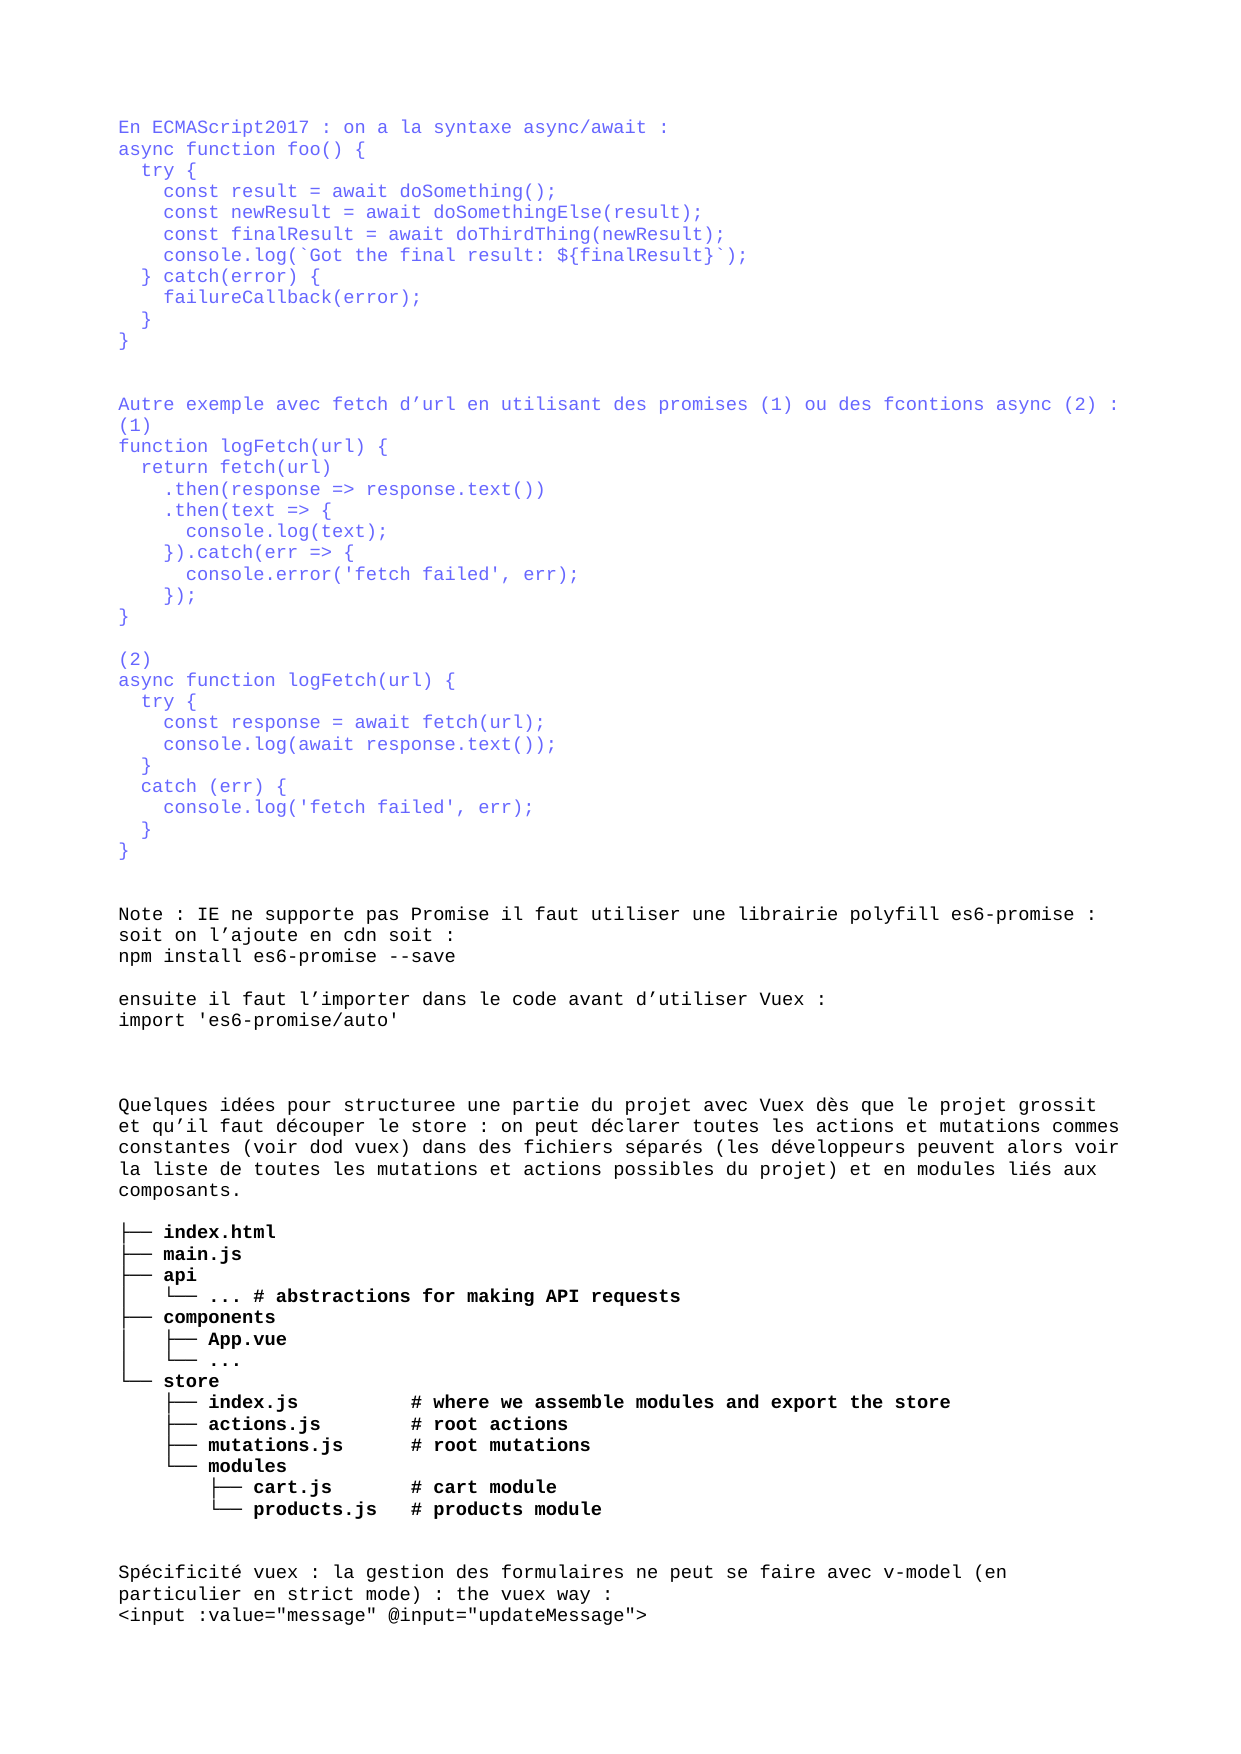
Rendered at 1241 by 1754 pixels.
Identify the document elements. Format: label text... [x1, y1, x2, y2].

text console.log(`Got the final result: ${finalResult}`); [118, 246, 1122, 267]
text ├── components [124, 1308, 1122, 1329]
text try { [118, 161, 1122, 182]
text } [118, 607, 1122, 628]
text (1) [118, 416, 1122, 437]
text .then(text => { [118, 501, 1122, 522]
text } [118, 756, 1122, 777]
text ensuite il faut l’importer dans le code avant d’utiliser Vuex : [118, 989, 1122, 1011]
text } [118, 309, 1122, 331]
text └── modules [118, 1457, 1122, 1478]
text ├── cart.js # cart module [214, 1478, 1122, 1499]
text ├── actions.js # root actions [169, 1414, 1122, 1436]
text console.log(text); [118, 522, 1122, 543]
text failureCallback(error); [118, 288, 1122, 309]
text ├── mutations.js # root mutations [169, 1436, 1122, 1457]
text console.log(await response.text()); [118, 734, 1122, 756]
text .then(response => response.text()) [118, 479, 1122, 501]
text }).catch(err => { [118, 543, 1122, 564]
text ├── index.html [124, 1223, 1122, 1244]
text npm install es6-promise --save [118, 947, 1122, 968]
text try { [118, 692, 1122, 713]
text } [118, 819, 1122, 841]
text } [118, 841, 1122, 862]
text (2) [118, 649, 1122, 671]
text ├── actions.js # root actions [118, 1414, 168, 1436]
text console.log('fetch failed', err); [118, 798, 1122, 819]
text Quelques idées pour structuree une partie du projet avec Vuex dès que le projet grossit et qu’il faut découper le store : on peut déclarer toutes les actions et mutations commes constantes (voir dod vuex) dans des fichiers séparés (les développeurs peuvent alors voir la liste de toutes les mutations et actions possibles du projet) et en modules liés aux composants. [118, 1096, 1122, 1202]
text En ECMAScript2017 : on a la syntaxe async/await : [118, 118, 1122, 139]
text ├── cart.js # cart module [118, 1478, 213, 1499]
text catch (err) { [118, 777, 1122, 798]
text └── products.js # products module [118, 1499, 1122, 1521]
text } [118, 331, 1122, 352]
text │ ├── App.vue [124, 1329, 168, 1351]
text Note : IE ne supporte pas Promise il faut utiliser une librairie polyfill es6-promise : [118, 904, 1122, 926]
text ├── main.js [124, 1244, 1122, 1266]
text ├── api [124, 1266, 1122, 1287]
text │ └── ... # abstractions for making API requests [124, 1287, 1122, 1308]
text } catch(error) { [118, 267, 1122, 288]
text async function logFetch(url) { [118, 671, 1122, 692]
text const newResult = await doSomethingElse(result); [118, 203, 1122, 224]
text <input :value="message" @input="updateMessage"> [118, 1606, 1122, 1627]
text }); [118, 586, 1122, 607]
text ├── index.js # where we assemble modules and export the store [169, 1393, 1122, 1414]
text const response = await fetch(url); [118, 713, 1122, 734]
text const finalResult = await doThirdThing(newResult); [118, 224, 1122, 246]
text const result = await doSomething(); [118, 182, 1122, 203]
text Autre exemple avec fetch d’url en utilisant des promises (1) ou des fcontions async (2) : [118, 394, 1122, 416]
text console.error('fetch failed', err); [118, 564, 1122, 586]
text │ └── ... [124, 1351, 1122, 1372]
text function logFetch(url) { [118, 437, 1122, 458]
text └── store [118, 1372, 1122, 1393]
text ├── mutations.js # root mutations [118, 1436, 168, 1457]
text Spécificité vuex : la gestion des formulaires ne peut se faire avec v-model (en particulier en strict mode) : the vuex way : [118, 1563, 1122, 1606]
text import 'es6-promise/auto' [118, 1011, 1122, 1032]
text return fetch(url) [118, 458, 1122, 479]
text soit on l’ajoute en cdn soit : [118, 926, 1122, 947]
text │ ├── App.vue [169, 1329, 1122, 1351]
text async function foo() { [118, 139, 1122, 161]
